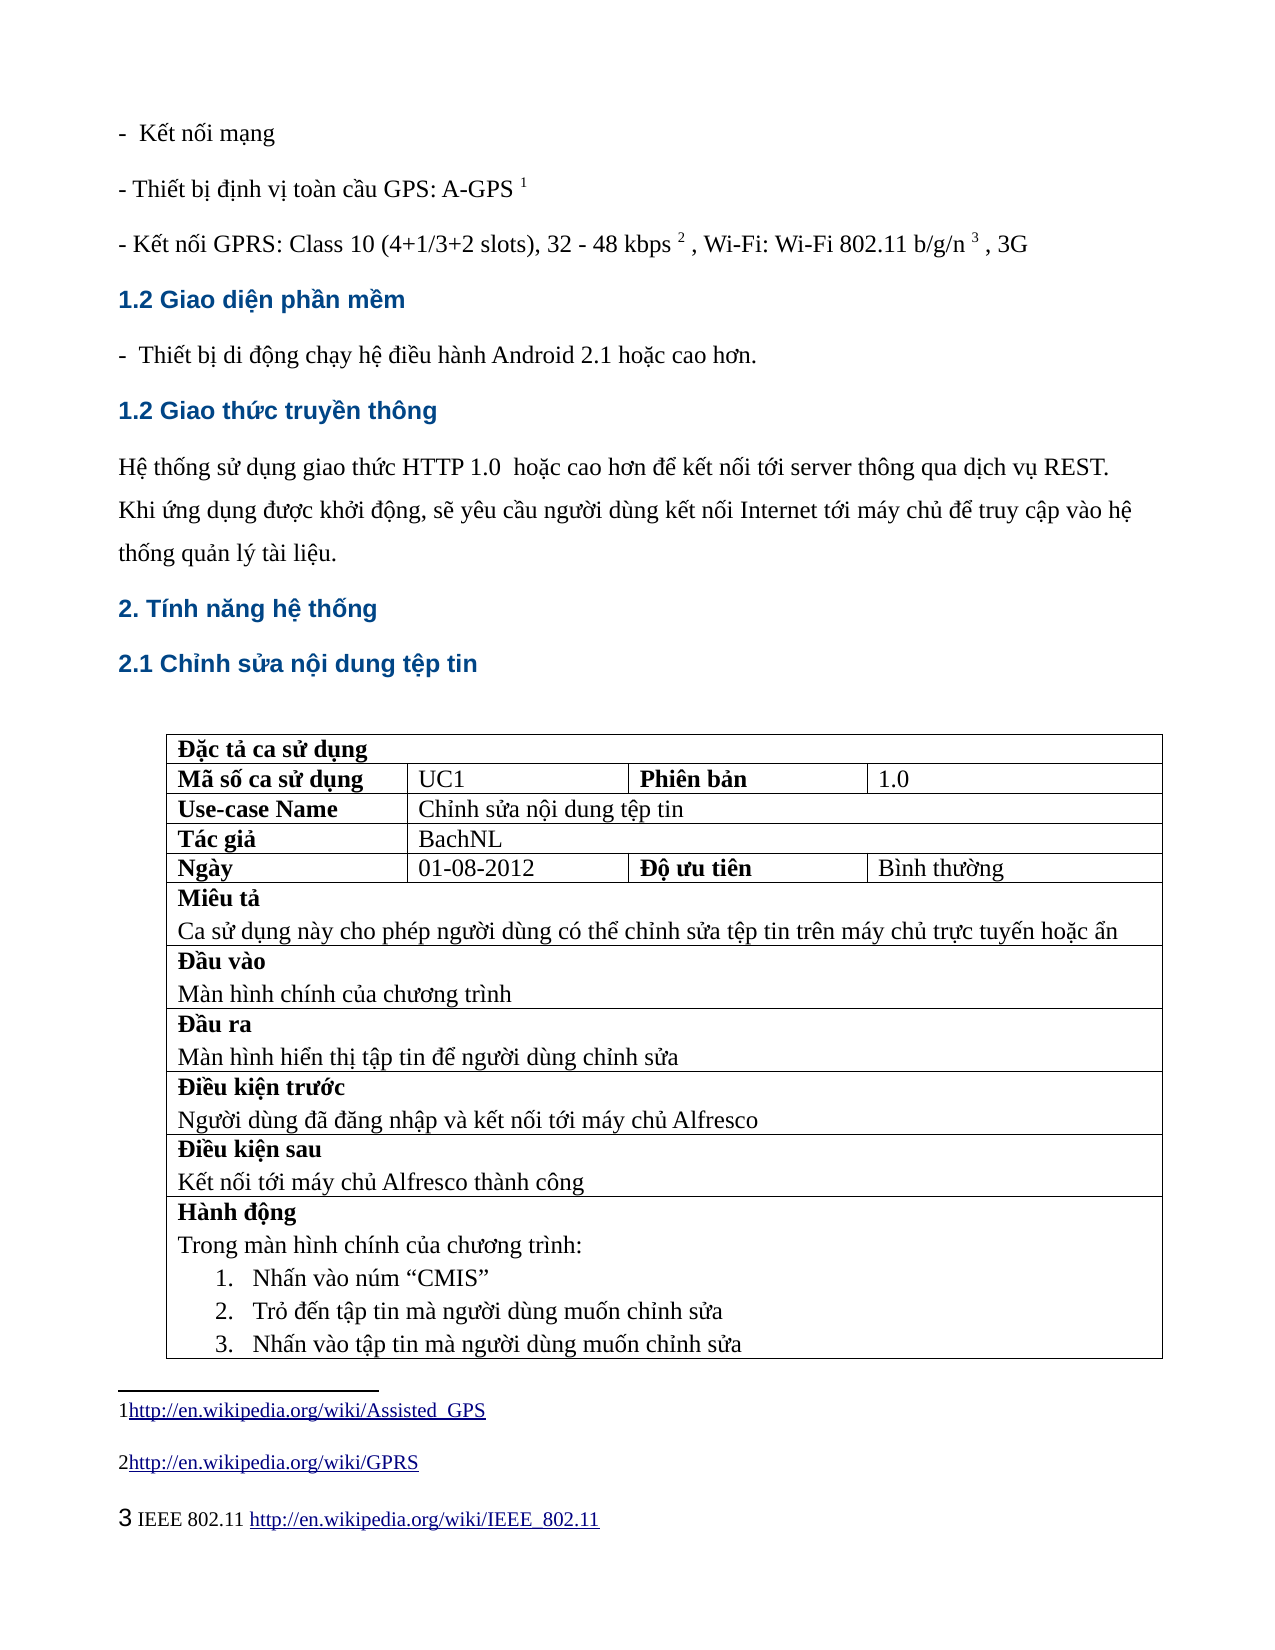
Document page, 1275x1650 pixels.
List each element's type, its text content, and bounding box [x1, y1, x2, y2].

table_cell Use-case Name [167, 794, 407, 823]
table_cell Hành động Trong màn hình chính của chương trình: Nhấn vào núm “CMIS” Trỏ đến tập tin mà người dùng muốn chỉnh sửa Nhấn vào tập tin mà người dùng muốn chỉnh sửa Chỉnh sửa trực tiếp vào tập tin đang được mở Ấn vào núm “Save” [167, 1197, 1162, 1358]
table_cell Mã số ca sử dụng [167, 764, 407, 793]
table_cell Điều kiện trước Người dùng đã đăng nhập và kết nối tới máy chủ Alfresco [167, 1072, 1162, 1133]
list 2.1 Chỉnh sửa nội dung tệp tin [118, 649, 1157, 678]
text - Thiết bị định vị toàn cầu GPS: A-GPS [118, 174, 1157, 202]
text - Kết nối mạng [118, 118, 1157, 147]
list IEEE 802.11 http://en.wikipedia.org/wiki/IEEE_802.11 [118, 1503, 1157, 1532]
list 1.2 Giao diện phần mềm [118, 285, 1157, 314]
text http://en.wikipedia.org/wiki/Assisted_GPS [118, 1397, 1157, 1422]
table_cell Đầu ra Màn hình hiển thị tập tin để người dùng chỉnh sửa [167, 1009, 1162, 1071]
list - Thiết bị di động chạy hệ điều hành Android 2.1 hoặc cao hơn. [118, 341, 1157, 369]
list - Kết nối GPRS: Class 10 (4+1/3+2 slots), 32 - 48 kbps , Wi-Fi: Wi-Fi 802.11 b/g/n , 3G [118, 229, 1157, 258]
table_cell Độ ưu tiên [629, 854, 867, 882]
table_cell Bình thường [868, 854, 1162, 882]
list http://en.wikipedia.org/wiki/GPRS [118, 1450, 1157, 1474]
table_cell Ngày [167, 854, 407, 882]
list Hệ thống sử dụng giao thức HTTP 1.0 hoặc cao hơn để kết nối tới server thông qua dịch vụ REST. Khi ứng dụng được khởi động, sẽ yêu cầu người dùng kết nối Internet tới máy chủ để truy cập vào hệ thống quản lý tài liệu. [118, 452, 1157, 567]
list 2. Tính năng hệ thống [118, 594, 1157, 622]
table_cell Đầu vào Màn hình chính của chương trình [167, 946, 1162, 1008]
table_cell 01-08-2012 [408, 854, 628, 882]
table_cell 1.0 [868, 764, 1162, 793]
table_cell Phiên bản [629, 764, 867, 793]
table_cell Miêu tả Ca sử dụng này cho phép người dùng có thể chỉnh sửa tệp tin trên máy chủ trực tuyến hoặc ẩn [167, 883, 1162, 945]
table_cell Điều kiện sau Kết nối tới máy chủ Alfresco thành công [167, 1135, 1162, 1196]
table_cell UC1 [408, 764, 628, 793]
list 1.2 Giao thức truyền thông [118, 396, 1157, 425]
table_cell BachNL [408, 824, 1162, 852]
table_cell Tác giả [167, 824, 407, 852]
table_header Đặc tả ca sử dụng [167, 735, 1162, 763]
table_cell Chỉnh sửa nội dung tệp tin [408, 794, 1162, 823]
